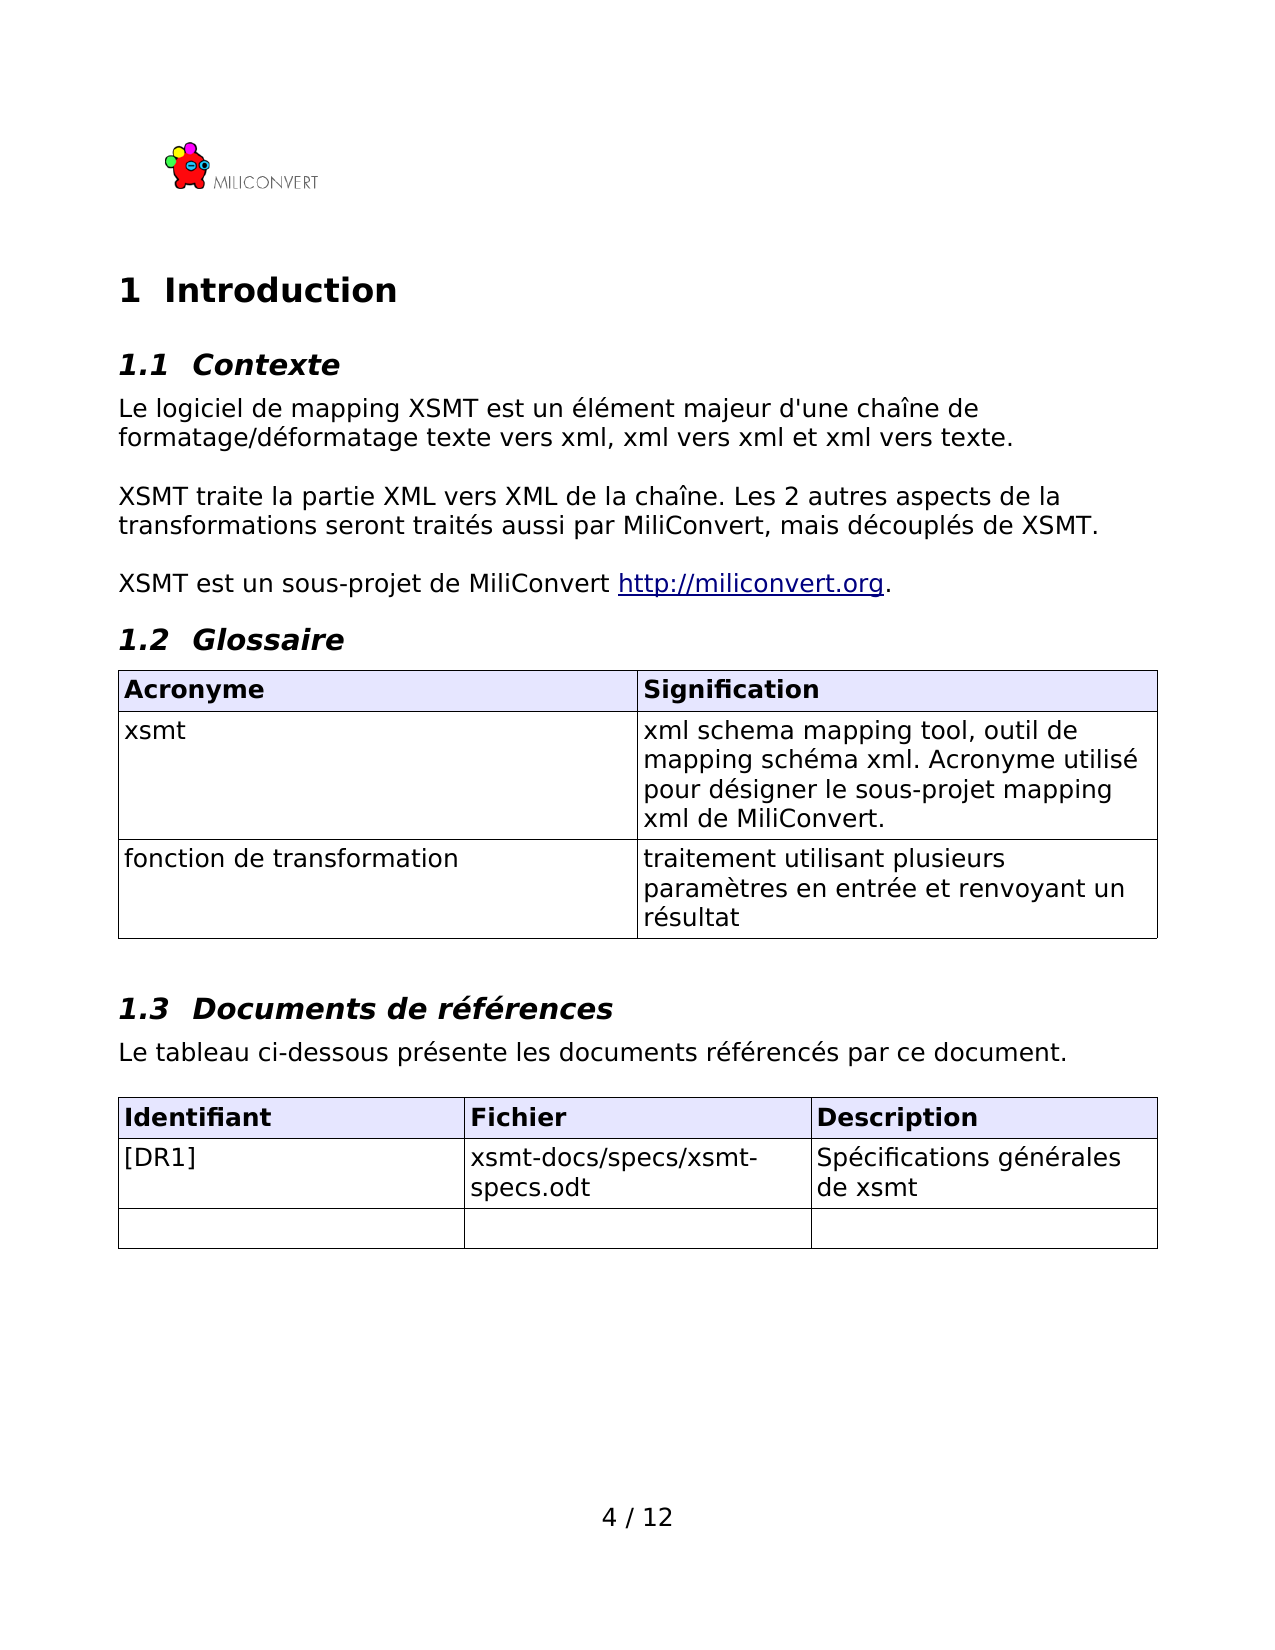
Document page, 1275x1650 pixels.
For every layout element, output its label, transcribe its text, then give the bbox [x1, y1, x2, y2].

table_cell xsmt [119, 712, 637, 839]
text XSMT traite la partie XML vers XML de la chaîne. Les 2 autres aspects de la transformations seront traités aussi par MiliConvert, mais découplés de XSMT. [118, 482, 1157, 540]
table_cell xsmt-docs/specs/xsmt-specs.odt [465, 1139, 811, 1208]
subtitle Introduction [118, 271, 1157, 310]
subtitle Contexte [118, 348, 1157, 382]
subtitle Documents de références [118, 992, 1157, 1026]
text XSMT est un sous-projet de MiliConvert http://miliconvert.org. [118, 569, 1157, 598]
table_cell Spécifications générales de xsmt [812, 1139, 1157, 1208]
picture [143, 118, 348, 220]
text Le tableau ci-dessous présente les documents référencés par ce document. [118, 1039, 1157, 1068]
table_header Description [812, 1098, 1157, 1138]
table_cell [812, 1209, 1157, 1248]
table_cell [DR1] [119, 1139, 464, 1208]
table_cell fonction de transformation [119, 840, 637, 938]
table_header Acronyme [119, 671, 637, 711]
text Le logiciel de mapping XSMT est un élément majeur d'une chaîne de formatage/déformatage texte vers xml, xml vers xml et xml vers texte. [118, 394, 1157, 453]
table_header Fichier [465, 1098, 811, 1138]
table_cell xml schema mapping tool, outil de mapping schéma xml. Acronyme utilisé pour désigner le sous-projet mapping xml de MiliConvert. [638, 712, 1157, 839]
table_cell [465, 1209, 811, 1248]
table_cell traitement utilisant plusieurs paramètres en entrée et renvoyant un résultat [638, 840, 1157, 938]
table_cell [119, 1209, 464, 1248]
table_header Identifiant [119, 1098, 464, 1138]
subtitle Glossaire [118, 623, 1157, 657]
table_header Signification [638, 671, 1157, 711]
